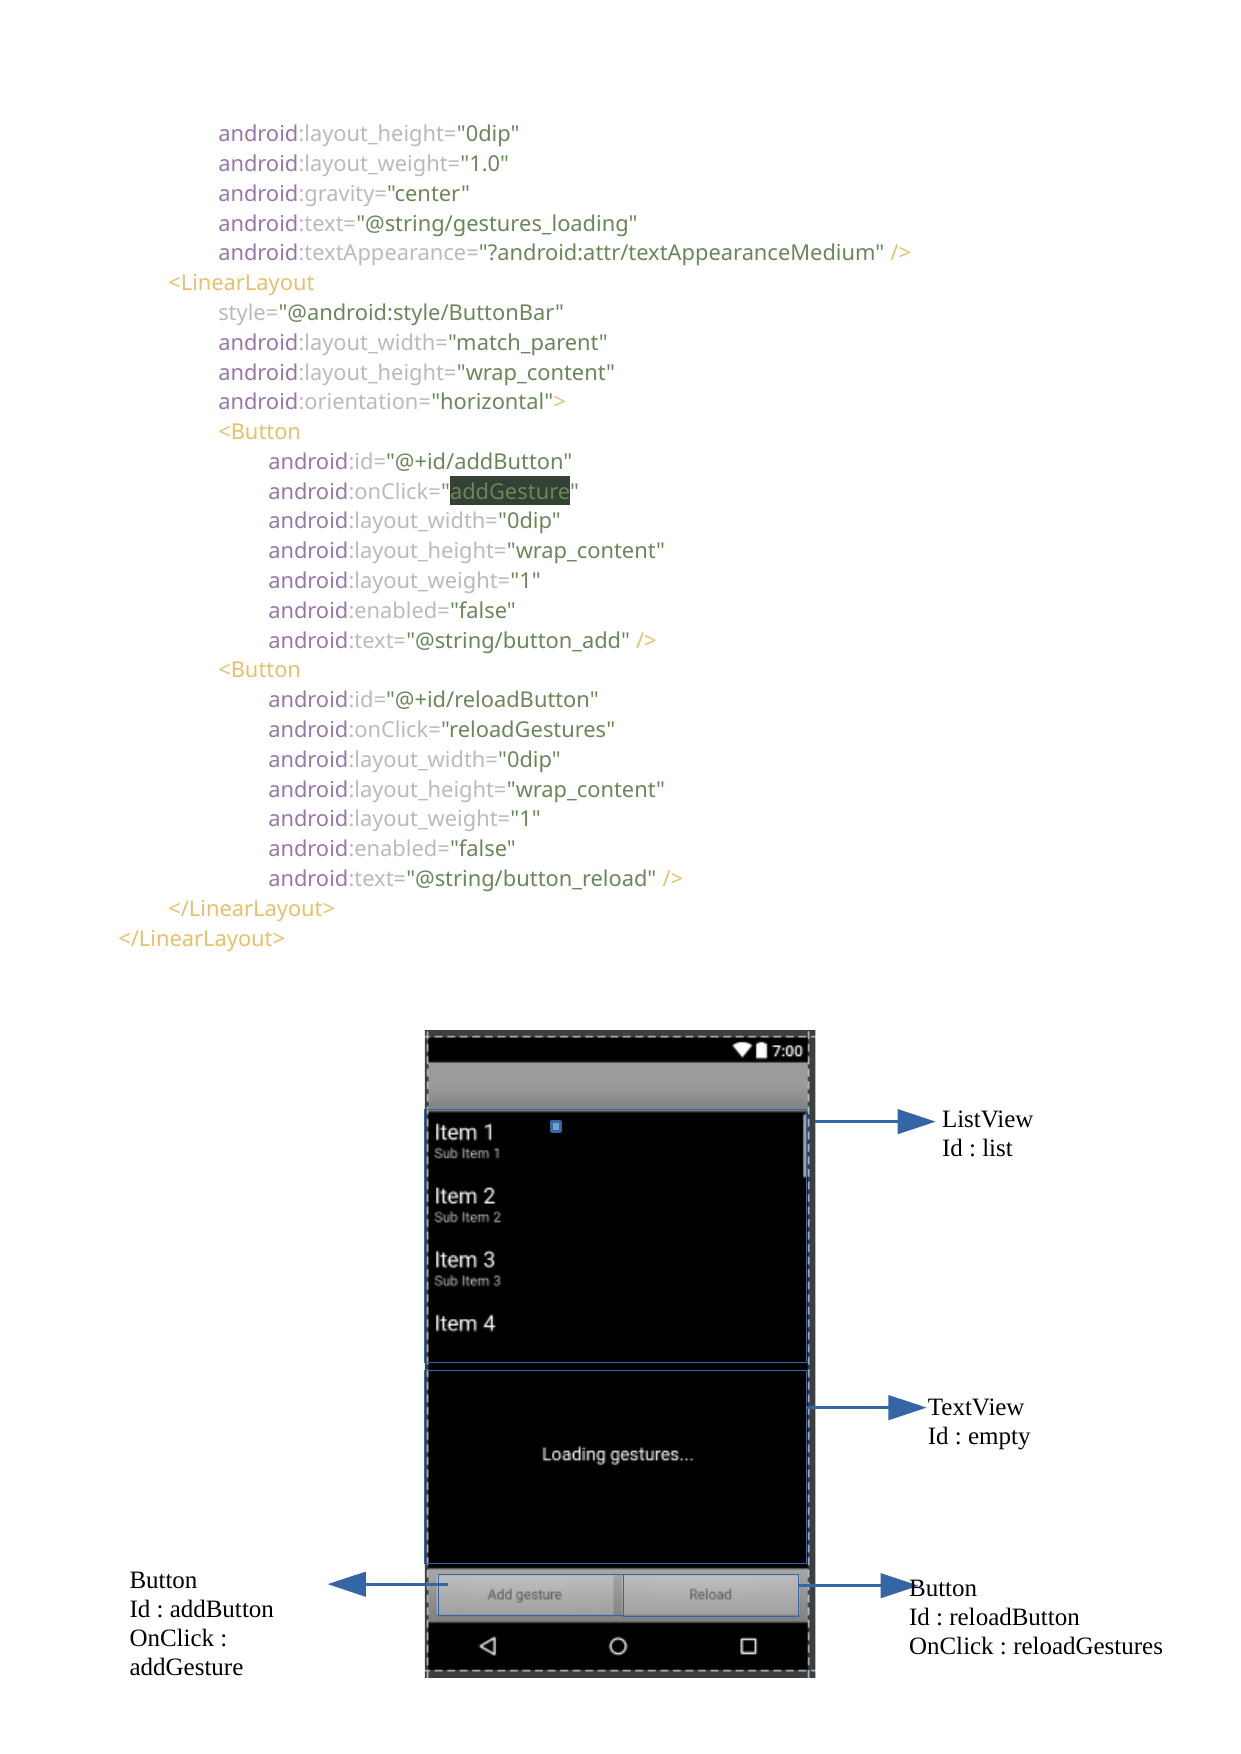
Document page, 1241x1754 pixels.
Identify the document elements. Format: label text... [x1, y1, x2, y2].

text android:id="@+id/reloadButton" [118, 684, 1122, 714]
text </LinearLayout> [118, 893, 1122, 922]
picture [424, 1586, 816, 1678]
text android:layout_height="wrap_content" [118, 356, 1122, 386]
text android:layout_width="match_parent" [118, 327, 1122, 356]
picture [425, 1371, 806, 1563]
text android:layout_weight="1.0" [118, 148, 1122, 178]
text style="@android:style/ButtonBar" [118, 297, 1122, 327]
picture [424, 1409, 816, 1584]
text android:enabled="false" [118, 595, 1122, 624]
text android:textAppearance="?android:attr/textAppearanceMedium" /> [118, 237, 1122, 267]
text android:orientation="horizontal"> [118, 386, 1122, 416]
text android:enabled="false" [118, 833, 1122, 863]
text android:text="@string/button_reload" /> [118, 863, 1122, 893]
text android:layout_weight="1" [118, 803, 1122, 833]
text <Button [118, 654, 1122, 684]
text android:text="@string/gestures_loading" [118, 207, 1122, 237]
text android:layout_height="0dip" [118, 118, 1122, 148]
text android:layout_height="wrap_content" [118, 535, 1122, 565]
text android:text="@string/button_add" /> [118, 624, 1122, 654]
picture [424, 1030, 816, 1406]
text android:layout_height="wrap_content" [118, 773, 1122, 803]
text android:onClick="addGesture" [118, 476, 1122, 505]
text android:layout_width="0dip" [118, 505, 1122, 535]
picture [439, 1575, 623, 1615]
text <Button [118, 416, 1122, 446]
text android:id="@+id/addButton" [118, 446, 1122, 476]
text android:layout_weight="1" [118, 565, 1122, 595]
text <LinearLayout [118, 267, 1122, 297]
text android:gravity="center" [118, 178, 1122, 207]
text </LinearLayout> [118, 922, 1122, 952]
picture [425, 1110, 806, 1362]
picture [624, 1575, 798, 1616]
text android:layout_width="0dip" [118, 744, 1122, 773]
text android:onClick="reloadGestures" [118, 714, 1122, 744]
